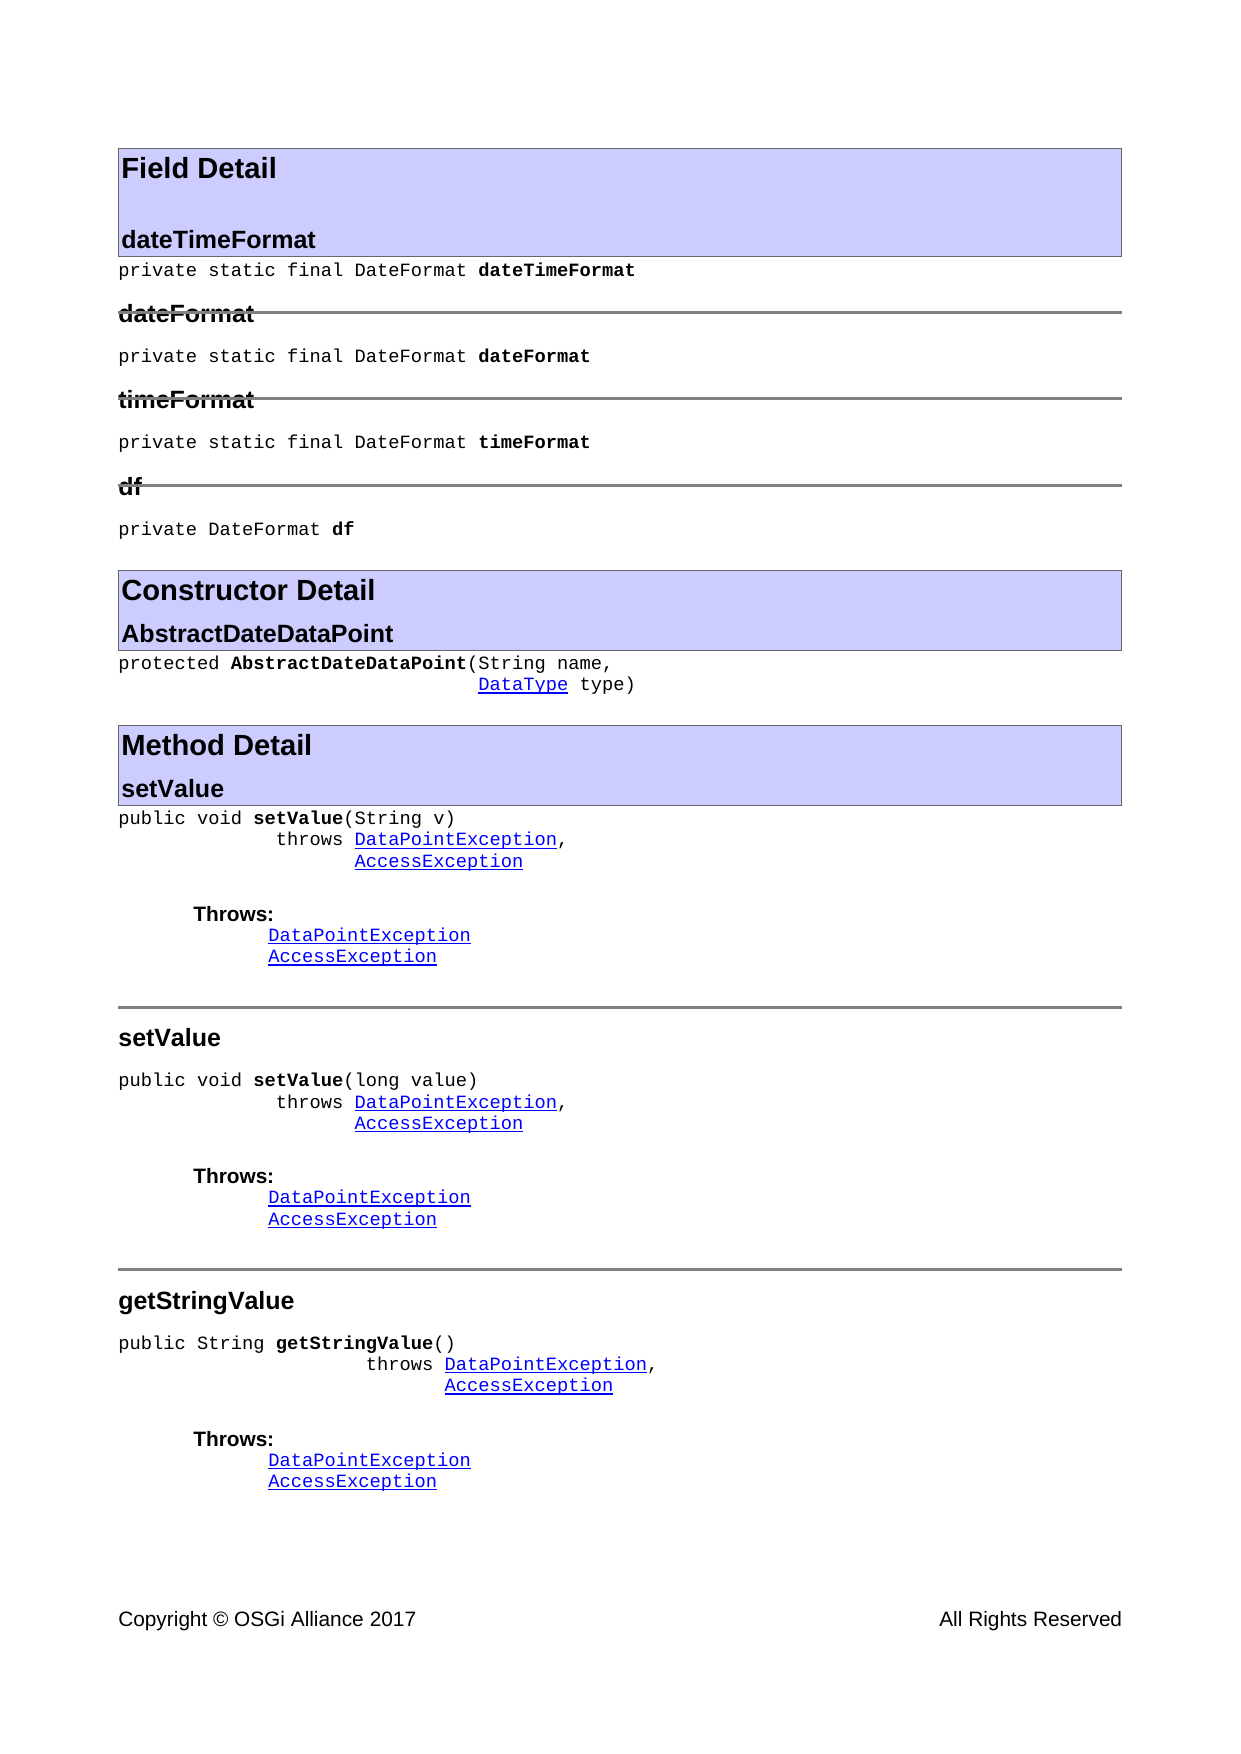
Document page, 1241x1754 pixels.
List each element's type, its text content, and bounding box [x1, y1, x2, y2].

text Throws: [193, 1164, 1122, 1188]
text protected AbstractDateDataPoint(String name, DataType type) [118, 654, 1122, 696]
subtitle Field Detail [119, 149, 1121, 184]
text AccessException [268, 1209, 1122, 1231]
text private static final DateFormat dateFormat [118, 347, 1122, 368]
text DataPointException [268, 926, 1122, 947]
text private static final DateFormat timeFormat [118, 433, 1122, 454]
text DataPointException [268, 1188, 1122, 1209]
text public String getStringValue() throws DataPointException, AccessException [118, 1333, 1122, 1397]
subtitle setValue [119, 771, 1121, 805]
text AccessException [268, 1472, 1122, 1493]
subtitle df [118, 492, 1122, 496]
text public void setValue(String v) throws DataPointException, AccessException [118, 809, 1122, 873]
text public void setValue(long value) throws DataPointException, AccessException [118, 1071, 1122, 1135]
text DataPointException [268, 1450, 1122, 1472]
subtitle Constructor Detail [119, 571, 1121, 607]
subtitle dateTimeFormat [119, 222, 1121, 256]
text Throws: [193, 1426, 1122, 1450]
subtitle dateFormat [118, 319, 1122, 323]
text private DateFormat df [118, 520, 1122, 541]
text private static final DateFormat dateTimeFormat [118, 260, 1122, 282]
subtitle Method Detail [119, 726, 1121, 762]
subtitle AbstractDateDataPoint [119, 616, 1121, 650]
text Throws: [193, 902, 1122, 926]
text AccessException [268, 947, 1122, 968]
